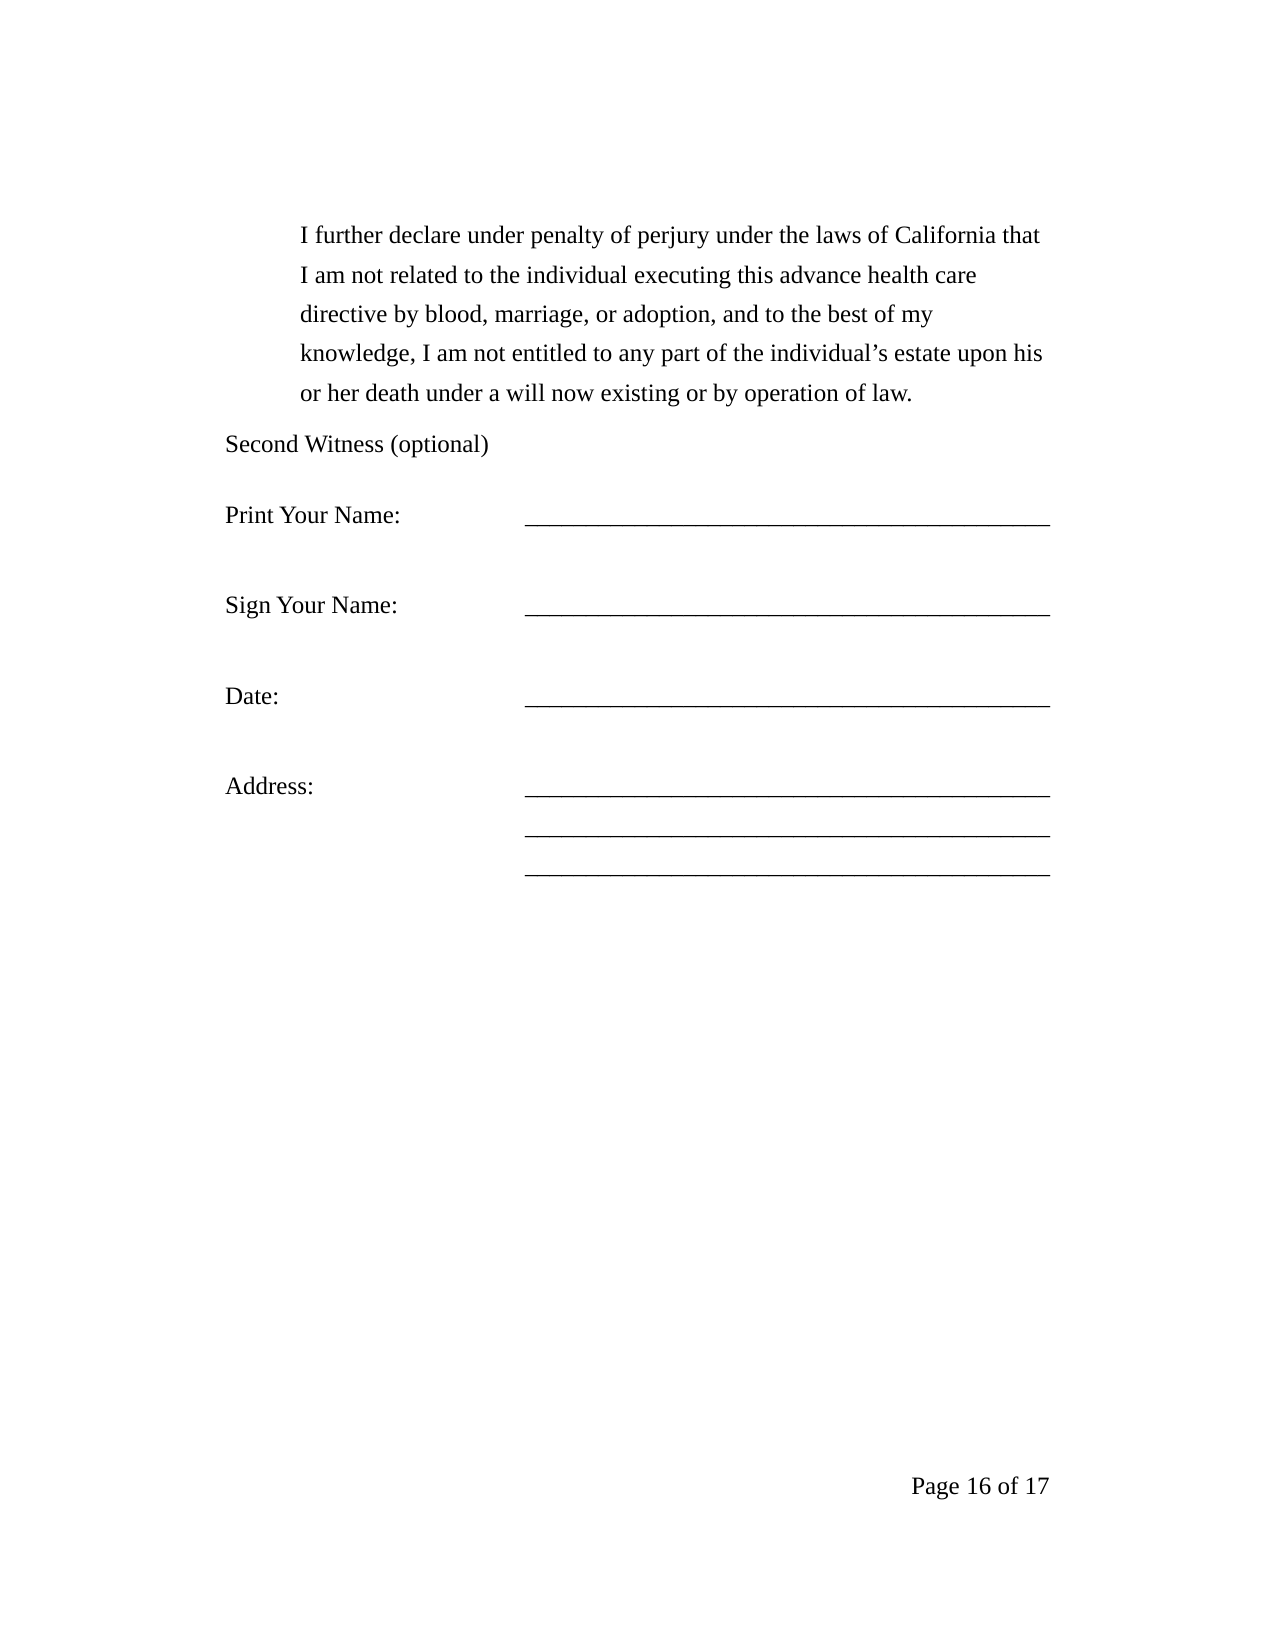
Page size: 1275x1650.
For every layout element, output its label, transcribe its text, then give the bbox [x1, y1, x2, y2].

text Address: [225, 771, 1050, 879]
text Second Witness (optional) [225, 429, 1050, 458]
text Print Your Name: [225, 500, 1050, 529]
text I further declare under penalty of perjury under the laws of California that I am not related to the individual executing this advance health care directive by blood, marriage, or adoption, and to the best of my knowledge, I am not entitled to any part of the individual’s estate upon his or her death under a will now existing or by operation of law. [300, 220, 1050, 407]
text Date: [225, 681, 1050, 710]
text Sign Your Name: [225, 591, 1050, 619]
